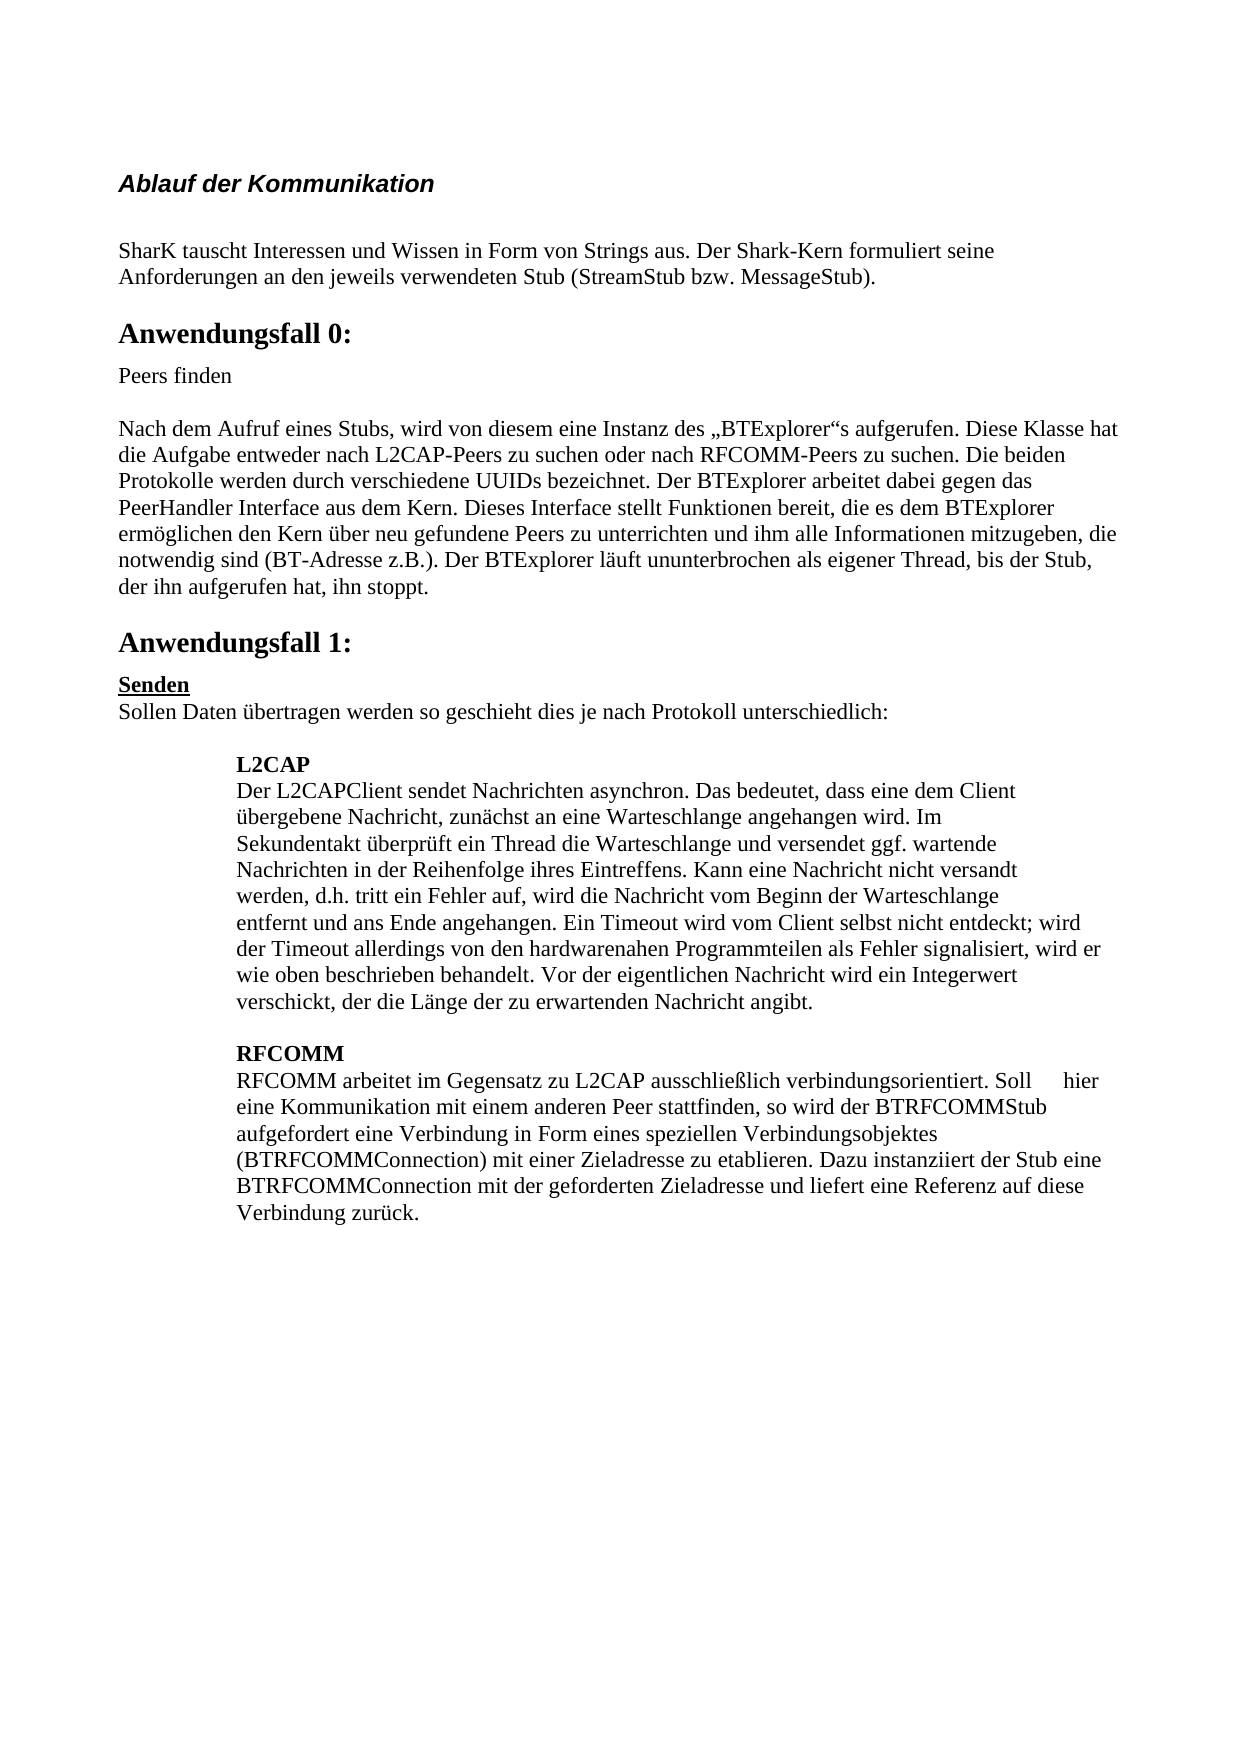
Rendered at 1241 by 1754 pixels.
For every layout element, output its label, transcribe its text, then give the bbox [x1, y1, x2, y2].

text SharK tauscht Interessen und Wissen in Form von Strings aus. Der Shark-Kern formuliert seine Anforderungen an den jeweils verwendeten Stub (StreamStub bzw. MessageStub). [118, 237, 1122, 289]
text Der L2CAPClient sendet Nachrichten asynchron. Das bedeutet, dass eine dem Client übergebene Nachricht, zunächst an eine Warteschlange angehangen wird. Im Sekundentakt überprüft ein Thread die Warteschlange und versendet ggf. wartende Nachrichten in der Reihenfolge ihres Eintreffens. Kann eine Nachricht nicht versandt werden, d.h. tritt ein Fehler auf, wird die Nachricht vom Beginn der Warteschlange entfernt und ans Ende angehangen. Ein Timeout wird vom Client selbst nicht entdeckt; wird der Timeout allerdings von den hardwarenahen Programmteilen als Fehler signalisiert, wird er wie oben beschrieben behandelt. Vor der eigentlichen Nachricht wird ein Integerwert verschickt, der die Länge der zu erwartenden Nachricht angibt. [118, 777, 1122, 1014]
text Anwendungsfall 1: [118, 626, 1122, 659]
text Peers finden [118, 362, 1122, 388]
text L2CAP [118, 751, 1122, 777]
text RFCOMM arbeitet im Gegensatz zu L2CAP ausschließlich verbindungsorientiert. Soll hier eine Kommunikation mit einem anderen Peer stattfinden, so wird der BTRFCOMMStub aufgefordert eine Verbindung in Form eines speziellen Verbindungsobjektes (BTRFCOMMConnection) mit einer Zieladresse zu etablieren. Dazu instanziiert der Stub eine BTRFCOMMConnection mit der geforderten Zieladresse und liefert eine Referenz auf diese Verbindung zurück. [118, 1067, 1122, 1225]
text Senden [118, 672, 1122, 698]
text Nach dem Aufruf eines Stubs, wird von diesem eine Instanz des „BTExplorer“s aufgerufen. Diese Klasse hat die Aufgabe entweder nach L2CAP-Peers zu suchen oder nach RFCOMM-Peers zu suchen. Die beiden Protokolle werden durch verschiedene UUIDs bezeichnet. Der BTExplorer arbeitet dabei gegen das PeerHandler Interface aus dem Kern. Dieses Interface stellt Funktionen bereit, die es dem BTExplorer ermöglichen den Kern über neu gefundene Peers zu unterrichten und ihm alle Informationen mitzugeben, die notwendig sind (BT-Adresse z.B.). Der BTExplorer läuft ununterbrochen als eigener Thread, bis der Stub, der ihn aufgerufen hat, ihn stoppt. [118, 415, 1122, 599]
text Anwendungsfall 0: [118, 316, 1122, 349]
subtitle Ablauf der Kommunikation [118, 169, 1122, 198]
text Sollen Daten übertragen werden so geschieht dies je nach Protokoll unterschiedlich: [118, 698, 1122, 724]
text RFCOMM [118, 1041, 1122, 1067]
